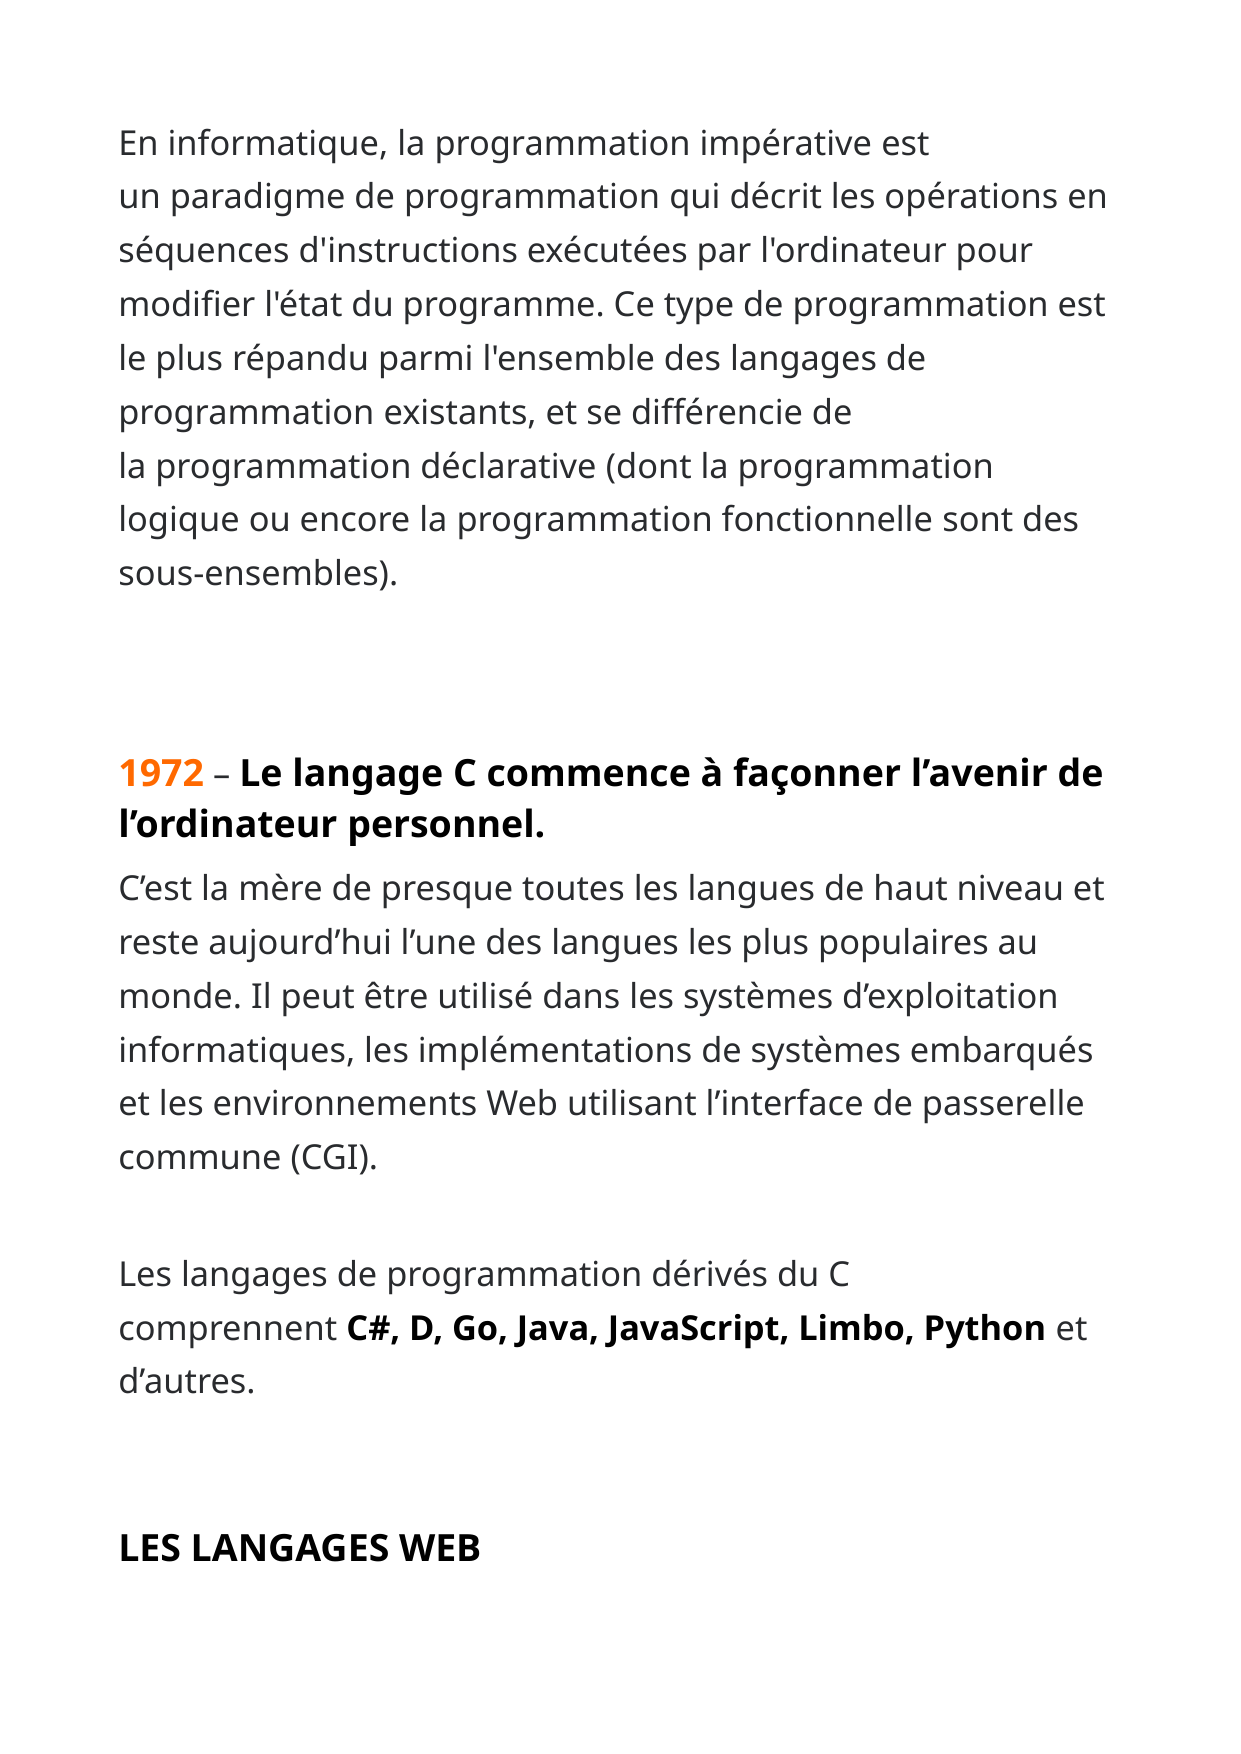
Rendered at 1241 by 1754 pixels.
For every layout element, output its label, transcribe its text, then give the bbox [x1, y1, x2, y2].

subtitle 1972 – Le langage C commence à façonner l’avenir de l’ordinateur personnel. [118, 746, 1122, 848]
text C’est la mère de presque toutes les langues de haut niveau et reste aujourd’hui l’une des langues les plus populaires au monde. Il peut être utilisé dans les systèmes d’exploitation informatiques, les implémentations de systèmes embarqués et les environnements Web utilisant l’interface de passerelle commune (CGI). [118, 864, 1122, 1180]
text En informatique, la programmation impérative est un paradigme de programmation qui décrit les opérations en séquences d'instructions exécutées par l'ordinateur pour modifier l'état du programme. Ce type de programmation est le plus répandu parmi l'ensemble des langages de programmation existants, et se différencie de la programmation déclarative (dont la programmation logique ou encore la programmation fonctionnelle sont des sous-ensembles). [118, 118, 1122, 596]
text LES LANGAGES WEB [118, 1521, 1122, 1572]
text Les langages de programmation dérivés du C comprennent C#, D, Go, Java, JavaScript, Limbo, Python et d’autres. [118, 1249, 1122, 1404]
